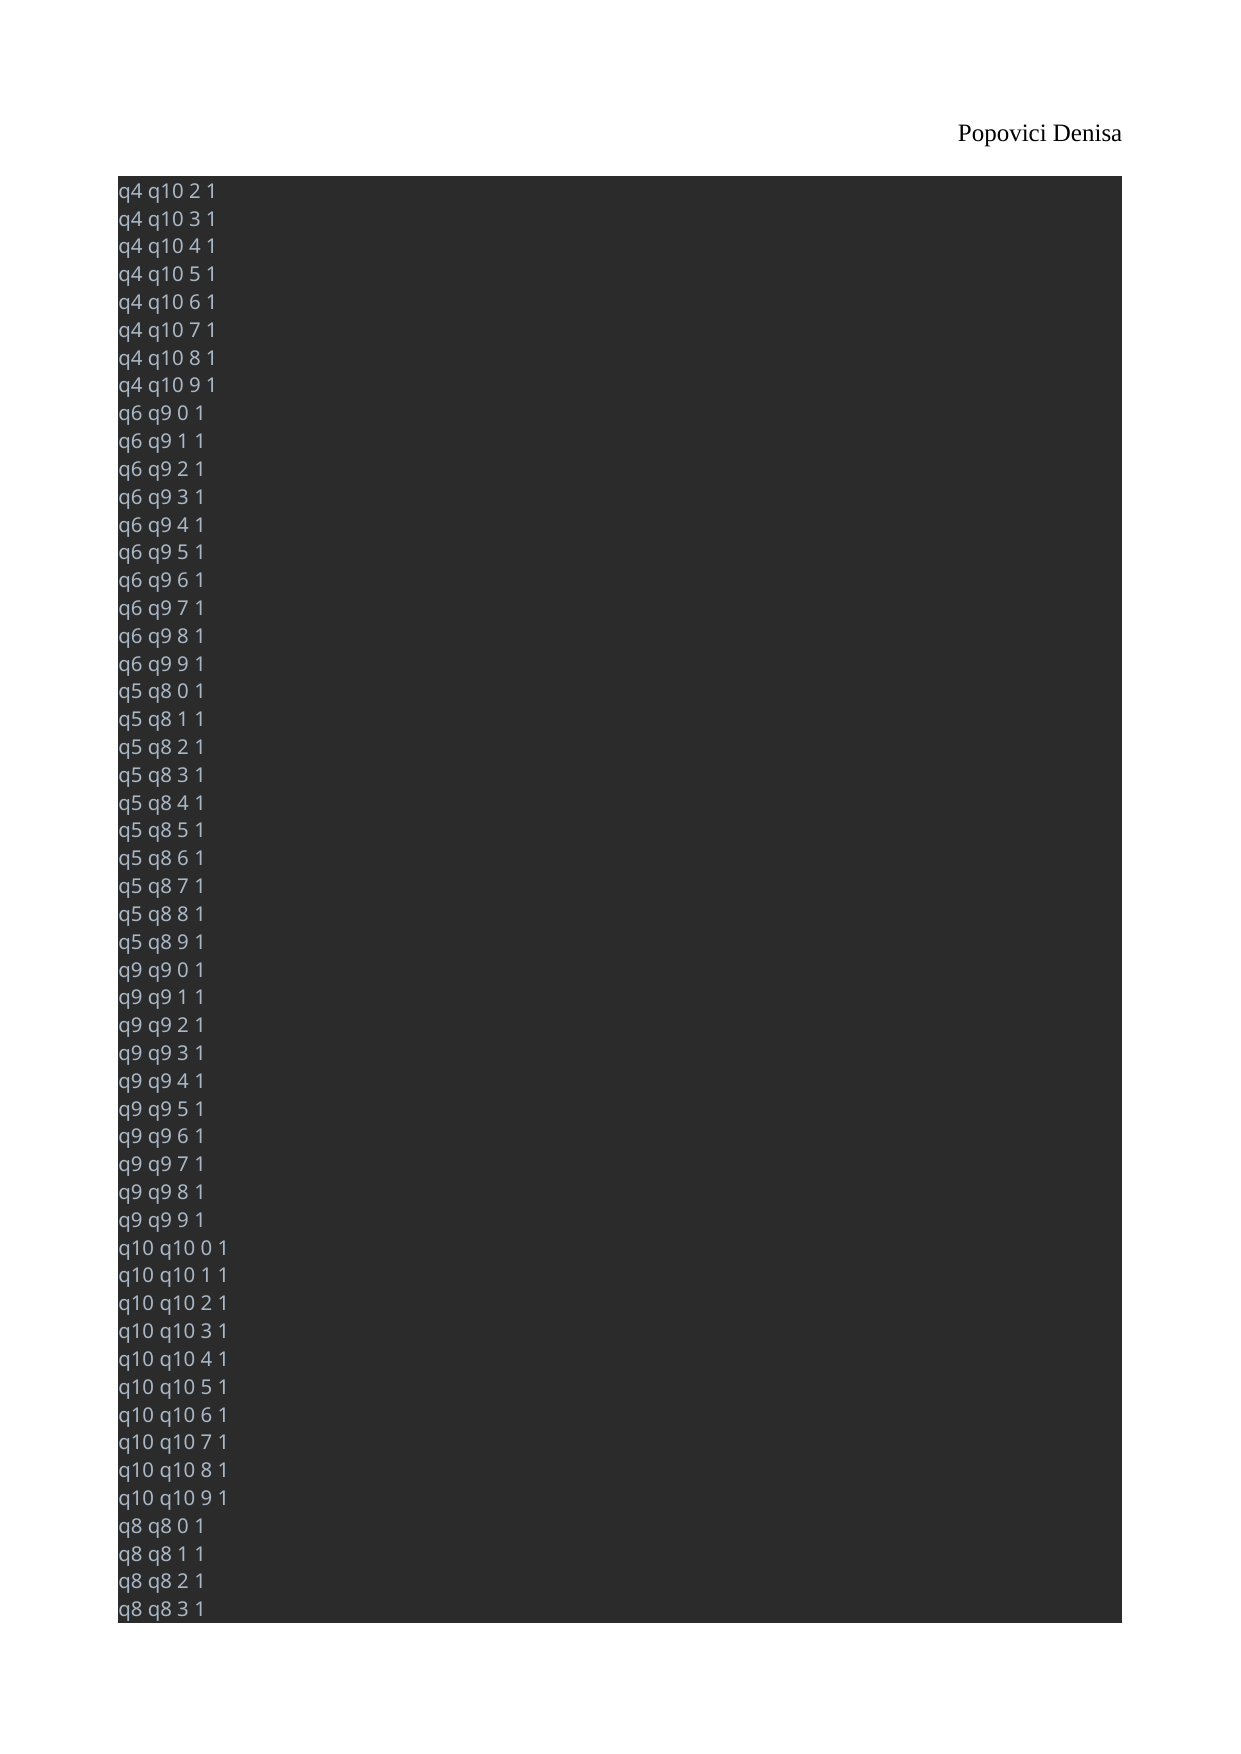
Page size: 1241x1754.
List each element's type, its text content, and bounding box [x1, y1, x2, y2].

text q10 q10 5 1 [118, 1372, 1122, 1400]
text q10 q10 7 1 [118, 1428, 1122, 1456]
text q6 q9 7 1 [118, 593, 1122, 621]
text q6 q9 5 1 [118, 538, 1122, 566]
text q9 q9 0 1 [118, 955, 1122, 983]
text q6 q9 2 1 [118, 454, 1122, 482]
text q5 q8 6 1 [118, 844, 1122, 872]
text q6 q9 1 1 [118, 427, 1122, 454]
text q5 q8 5 1 [118, 816, 1122, 844]
text q4 q10 9 1 [118, 371, 1122, 399]
text q9 q9 2 1 [118, 1011, 1122, 1038]
text q10 q10 8 1 [118, 1456, 1122, 1483]
text q5 q8 0 1 [118, 677, 1122, 705]
text q4 q10 2 1 [118, 176, 1122, 204]
text q8 q8 2 1 [118, 1567, 1122, 1595]
text q5 q8 1 1 [118, 705, 1122, 733]
text q4 q10 8 1 [118, 343, 1122, 371]
text q6 q9 0 1 [118, 399, 1122, 427]
text q8 q8 0 1 [118, 1511, 1122, 1539]
text q6 q9 6 1 [118, 566, 1122, 593]
text q9 q9 5 1 [118, 1094, 1122, 1122]
text q10 q10 0 1 [118, 1233, 1122, 1261]
text q9 q9 7 1 [118, 1150, 1122, 1178]
text q9 q9 1 1 [118, 983, 1122, 1011]
text q10 q10 4 1 [118, 1344, 1122, 1372]
text q6 q9 9 1 [118, 649, 1122, 677]
text q5 q8 3 1 [118, 760, 1122, 788]
text q5 q8 7 1 [118, 872, 1122, 899]
text q4 q10 5 1 [118, 260, 1122, 288]
text q6 q9 4 1 [118, 510, 1122, 538]
text q10 q10 2 1 [118, 1289, 1122, 1317]
text q9 q9 9 1 [118, 1205, 1122, 1233]
text q4 q10 4 1 [118, 232, 1122, 260]
text q5 q8 8 1 [118, 899, 1122, 927]
text q10 q10 3 1 [118, 1317, 1122, 1344]
text q10 q10 9 1 [118, 1483, 1122, 1511]
text q8 q8 3 1 [118, 1595, 1122, 1623]
text q6 q9 8 1 [118, 621, 1122, 649]
text q10 q10 6 1 [118, 1400, 1122, 1428]
text q9 q9 4 1 [118, 1066, 1122, 1094]
text q4 q10 6 1 [118, 288, 1122, 315]
text q4 q10 3 1 [118, 204, 1122, 232]
text q5 q8 4 1 [118, 788, 1122, 816]
text q5 q8 9 1 [118, 927, 1122, 955]
text q9 q9 3 1 [118, 1038, 1122, 1066]
text q10 q10 1 1 [118, 1261, 1122, 1289]
text q6 q9 3 1 [118, 482, 1122, 510]
text q5 q8 2 1 [118, 733, 1122, 760]
text q8 q8 1 1 [118, 1539, 1122, 1567]
text q9 q9 6 1 [118, 1122, 1122, 1150]
text q4 q10 7 1 [118, 315, 1122, 343]
text q9 q9 8 1 [118, 1178, 1122, 1205]
